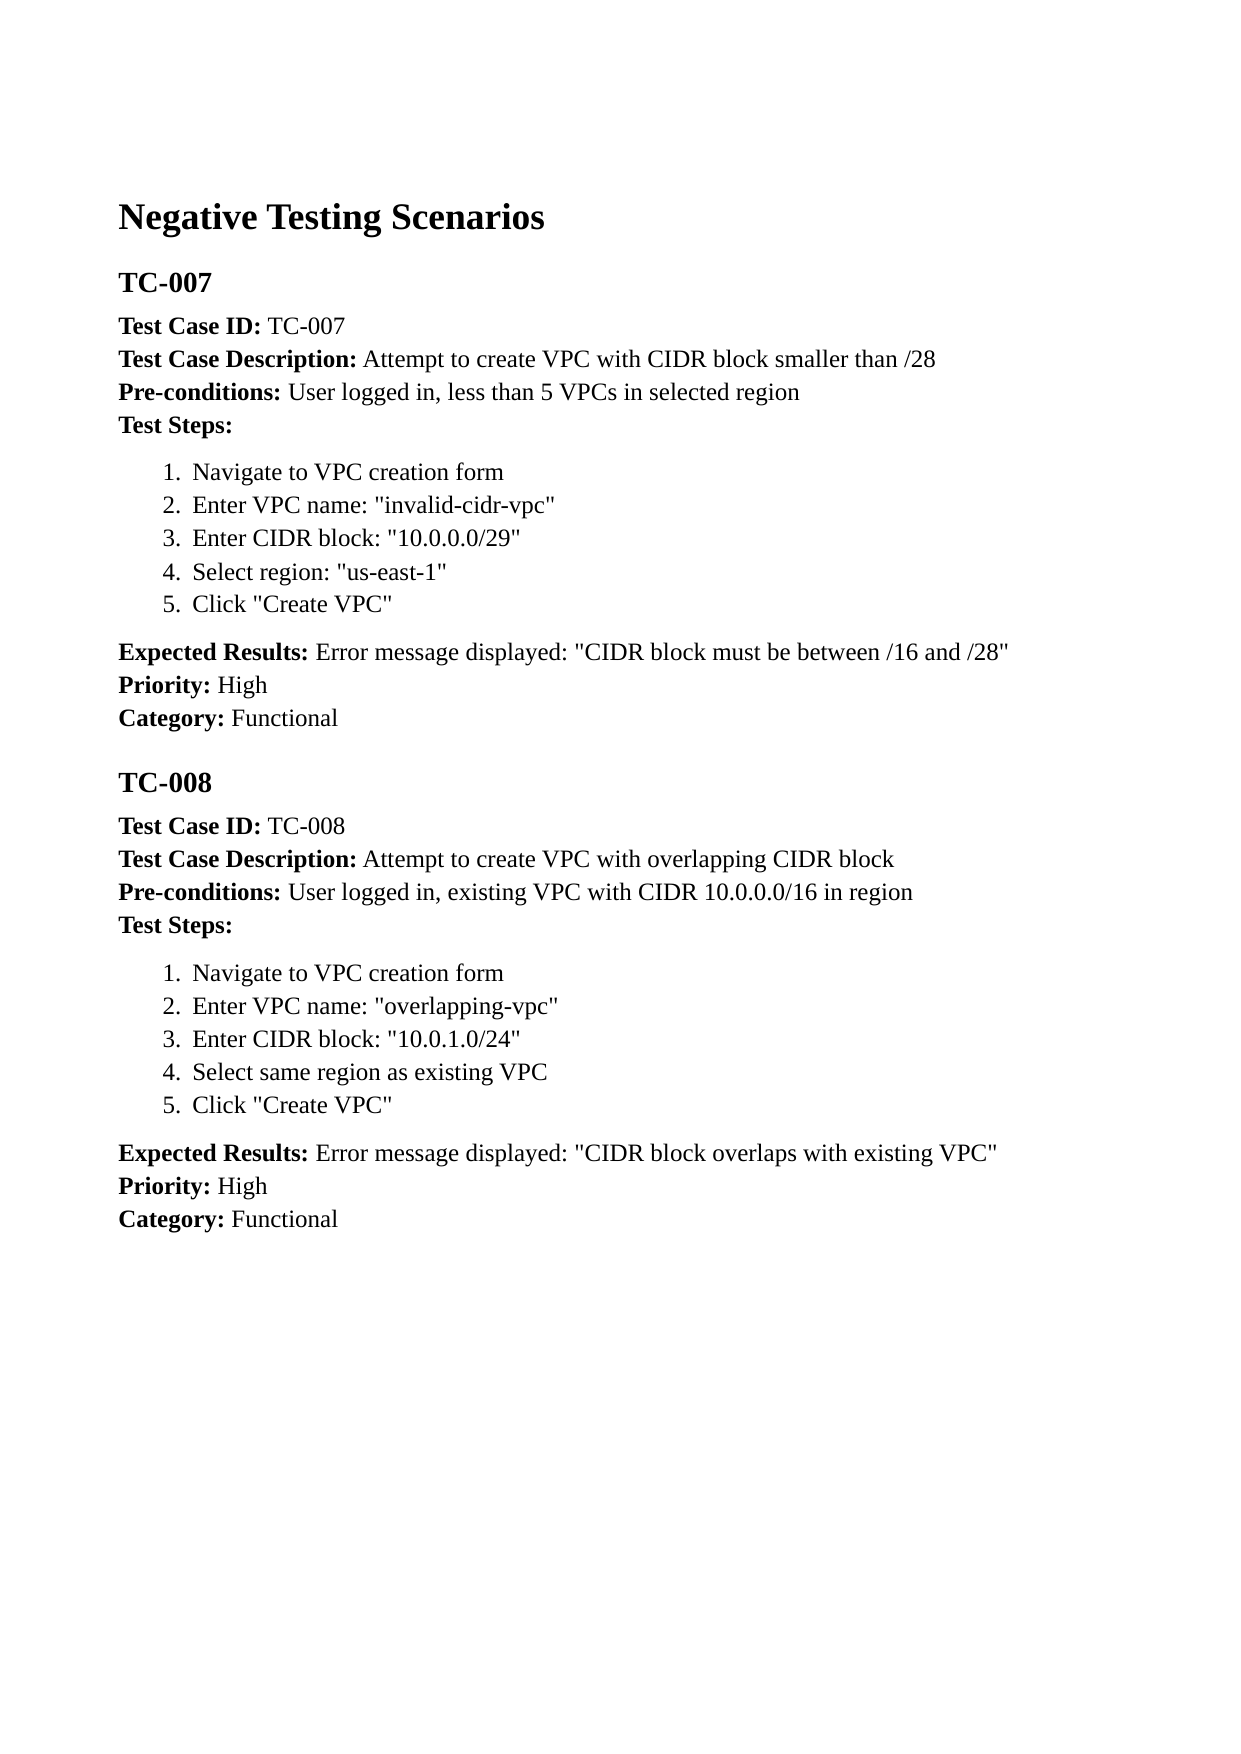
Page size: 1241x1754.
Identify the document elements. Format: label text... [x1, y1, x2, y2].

subtitle TC-008 [118, 765, 1122, 799]
list Select region: "us-east-1" [162, 557, 1122, 585]
list Enter VPC name: "invalid-cidr-vpc" [162, 491, 1122, 519]
subtitle TC-007 [118, 265, 1122, 298]
list Navigate to VPC creation form [162, 958, 1122, 987]
list Enter CIDR block: "10.0.1.0/24" [162, 1024, 1122, 1053]
text Test Case ID: TC-008 Test Case Description: Attempt to create VPC with overlapping CIDR block Pre-conditions: User logged in, existing VPC with CIDR 10.0.0.0/16 in region Test Steps: [118, 811, 1122, 939]
text Expected Results: Error message displayed: "CIDR block must be between /16 and /28" Priority: High Category: Functional [118, 637, 1122, 732]
text Test Case ID: TC-007 Test Case Description: Attempt to create VPC with CIDR block smaller than /28 Pre-conditions: User logged in, less than 5 VPCs in selected region Test Steps: [118, 311, 1122, 439]
list Click "Create VPC" [162, 589, 1122, 618]
list Navigate to VPC creation form [162, 457, 1122, 486]
list Click "Create VPC" [162, 1090, 1122, 1119]
list Select same region as existing VPC [162, 1057, 1122, 1086]
subtitle Negative Testing Scenarios [118, 194, 1122, 238]
list Enter CIDR block: "10.0.0.0/29" [162, 523, 1122, 552]
text Expected Results: Error message displayed: "CIDR block overlaps with existing VPC" Priority: High Category: Functional [118, 1138, 1122, 1233]
list Enter VPC name: "overlapping-vpc" [162, 991, 1122, 1020]
